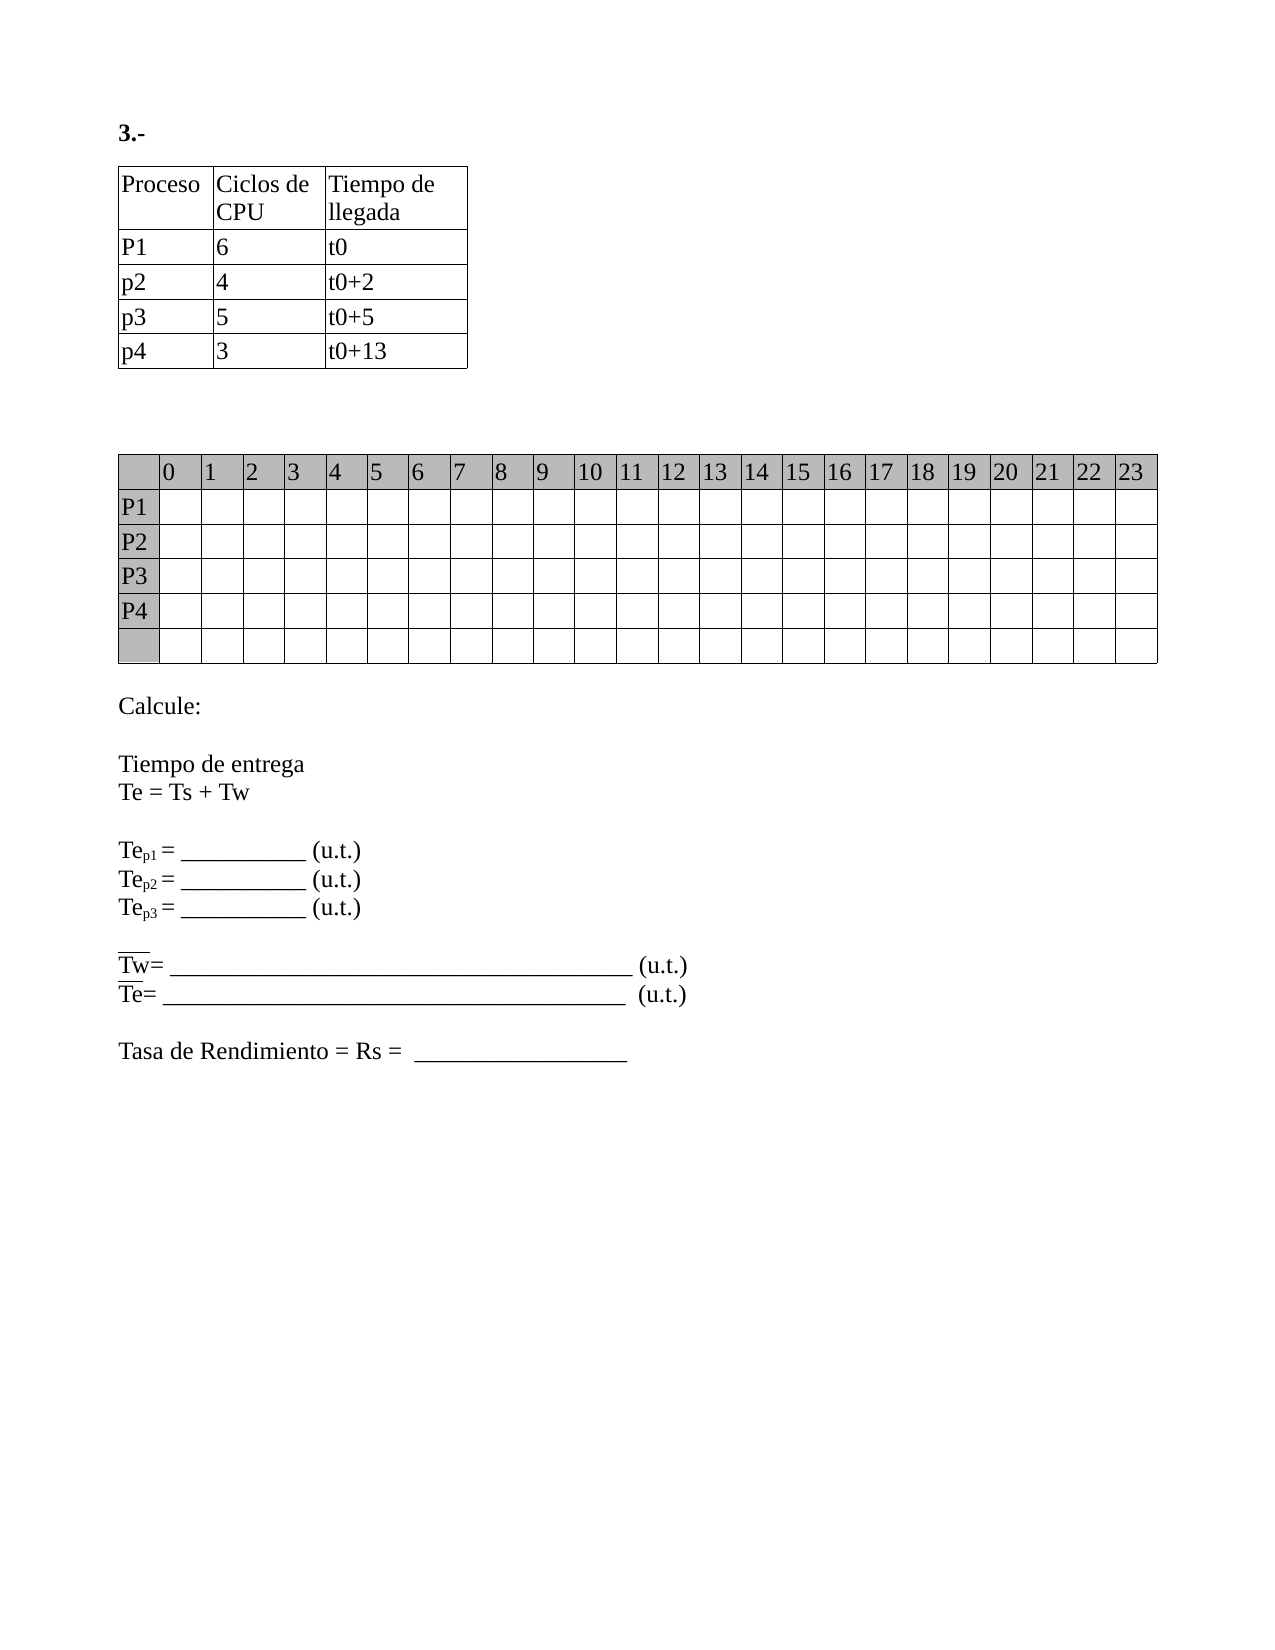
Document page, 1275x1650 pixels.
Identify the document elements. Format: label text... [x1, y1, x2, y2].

table_cell [285, 559, 326, 593]
table_cell [700, 559, 741, 593]
table_header Ciclos de CPU [214, 167, 325, 229]
table_cell [368, 525, 408, 558]
table_cell [1074, 490, 1115, 524]
table_cell [783, 559, 824, 593]
table_cell [908, 490, 948, 524]
table_header 8 [493, 455, 533, 489]
table_cell [908, 594, 948, 628]
table_cell [908, 629, 948, 662]
table_header 19 [949, 455, 990, 489]
table_cell [866, 594, 907, 628]
text Calcule: [118, 691, 1157, 720]
table_cell [1074, 629, 1115, 662]
table_cell P1 [119, 490, 159, 524]
table_cell [700, 594, 741, 628]
table_cell [244, 525, 284, 558]
table_cell [949, 629, 990, 662]
table_cell [659, 594, 699, 628]
table_cell [659, 490, 699, 524]
table_cell [991, 559, 1032, 593]
table_cell [202, 490, 243, 524]
table_cell [825, 559, 865, 593]
table_cell [1116, 594, 1157, 628]
table_cell [285, 594, 326, 628]
table_cell [1116, 559, 1157, 593]
table_cell [451, 525, 492, 558]
table_cell [742, 525, 782, 558]
table_cell [866, 525, 907, 558]
table_cell [1074, 594, 1115, 628]
table_cell [575, 525, 616, 558]
text Tiempo de entrega [118, 749, 1157, 777]
table_cell [160, 629, 201, 662]
table_header 6 [409, 455, 450, 489]
table_cell [742, 594, 782, 628]
table_cell [742, 559, 782, 593]
table_cell P2 [119, 525, 159, 558]
table_cell [160, 490, 201, 524]
table_cell [742, 490, 782, 524]
table_cell [451, 490, 492, 524]
table_cell P1 [119, 230, 213, 264]
table_header 7 [451, 455, 492, 489]
table_cell [617, 525, 658, 558]
table_cell [991, 490, 1032, 524]
table_cell [244, 490, 284, 524]
table_header 21 [1033, 455, 1073, 489]
text Tw= _____________________________________ (u.t.) [118, 950, 1157, 979]
table_header 4 [327, 455, 367, 489]
table_cell P4 [119, 594, 159, 628]
table_header 1 [202, 455, 243, 489]
table_cell [1033, 490, 1073, 524]
table_cell [409, 629, 450, 662]
table_cell 5 [214, 300, 325, 333]
table_cell [866, 490, 907, 524]
table_cell [825, 525, 865, 558]
text Tasa de Rendimiento = Rs = _________________ [118, 1036, 1157, 1065]
table_cell [493, 525, 533, 558]
table_header 22 [1074, 455, 1115, 489]
table_cell t0+13 [326, 334, 467, 368]
table_cell [368, 629, 408, 662]
table_cell [451, 629, 492, 662]
table_cell [700, 525, 741, 558]
table_cell [575, 490, 616, 524]
table_cell [160, 559, 201, 593]
table_cell [575, 559, 616, 593]
table_cell [327, 629, 367, 662]
table_header Proceso [119, 167, 213, 229]
table_cell p4 [119, 334, 213, 368]
table_cell [493, 629, 533, 662]
table_header 16 [825, 455, 865, 489]
table_cell [160, 594, 201, 628]
table_cell [493, 559, 533, 593]
table_cell [783, 525, 824, 558]
table_cell [949, 525, 990, 558]
table_cell [409, 490, 450, 524]
table_cell [991, 629, 1032, 662]
table_cell [327, 490, 367, 524]
table_cell [409, 559, 450, 593]
table_cell [1033, 594, 1073, 628]
table_cell [949, 490, 990, 524]
table_cell [451, 594, 492, 628]
table_cell [327, 594, 367, 628]
table_cell 6 [214, 230, 325, 264]
table_cell t0+2 [326, 265, 467, 298]
table_cell [1033, 525, 1073, 558]
table_cell [575, 594, 616, 628]
table_cell [991, 594, 1032, 628]
table_cell [617, 490, 658, 524]
table_header 12 [659, 455, 699, 489]
table_cell [202, 629, 243, 662]
table_header 18 [908, 455, 948, 489]
table_cell [368, 490, 408, 524]
table_cell t0 [326, 230, 467, 264]
table_header 9 [534, 455, 574, 489]
table_header 23 [1116, 455, 1157, 489]
table_cell 3 [214, 334, 325, 368]
table_cell [617, 559, 658, 593]
table_cell [1116, 629, 1157, 662]
table_cell [783, 629, 824, 662]
table_cell [534, 525, 574, 558]
table_header Tiempo de llegada [326, 167, 467, 229]
table_cell [700, 490, 741, 524]
table_cell [160, 525, 201, 558]
table_cell [659, 559, 699, 593]
table_cell [451, 559, 492, 593]
table_cell [244, 559, 284, 593]
table_cell [493, 490, 533, 524]
table_header 10 [575, 455, 616, 489]
table_cell [409, 525, 450, 558]
table_cell [908, 525, 948, 558]
table_cell [409, 594, 450, 628]
table_cell [617, 594, 658, 628]
table_header 14 [742, 455, 782, 489]
table_cell [1033, 629, 1073, 662]
table_cell [742, 629, 782, 662]
table_cell [119, 629, 159, 662]
table_cell [285, 629, 326, 662]
text Te= _____________________________________ (u.t.) [118, 979, 1157, 1007]
table_header 13 [700, 455, 741, 489]
table_cell [202, 594, 243, 628]
table_cell p2 [119, 265, 213, 298]
table_cell [1074, 559, 1115, 593]
table_cell [244, 629, 284, 662]
table_cell [825, 594, 865, 628]
table_cell [575, 629, 616, 662]
text Te = Ts + Tw [118, 777, 1157, 806]
table_cell 4 [214, 265, 325, 298]
table_cell [368, 594, 408, 628]
table_header 15 [783, 455, 824, 489]
table_cell [368, 559, 408, 593]
table_cell t0+5 [326, 300, 467, 333]
table_cell p3 [119, 300, 213, 333]
table_cell [244, 594, 284, 628]
table_cell [202, 559, 243, 593]
table_cell [866, 629, 907, 662]
table_cell [949, 594, 990, 628]
table_header 5 [368, 455, 408, 489]
table_cell [991, 525, 1032, 558]
table_cell [327, 525, 367, 558]
table_cell [1074, 525, 1115, 558]
table_header 0 [160, 455, 201, 489]
table_cell [783, 490, 824, 524]
text Tep1 = __________ (u.t.) [118, 835, 1157, 864]
table_header 20 [991, 455, 1032, 489]
table_cell [534, 559, 574, 593]
table_cell [534, 490, 574, 524]
table_cell [783, 594, 824, 628]
table_cell [866, 559, 907, 593]
table_header 3 [285, 455, 326, 489]
table_header 2 [244, 455, 284, 489]
table_cell P3 [119, 559, 159, 593]
text Tep2 = __________ (u.t.) [118, 864, 1157, 892]
text Tep3 = __________ (u.t.) [118, 892, 1157, 921]
table_cell [534, 594, 574, 628]
table_header [119, 455, 159, 489]
table_cell [327, 559, 367, 593]
table_cell [202, 525, 243, 558]
table_header 11 [617, 455, 658, 489]
table_cell [700, 629, 741, 662]
table_cell [534, 629, 574, 662]
table_cell [285, 525, 326, 558]
table_cell [1033, 559, 1073, 593]
text 3.- [118, 118, 1157, 147]
table_cell [908, 559, 948, 593]
table_cell [659, 629, 699, 662]
table_cell [949, 559, 990, 593]
table_cell [617, 629, 658, 662]
table_cell [1116, 525, 1157, 558]
table_cell [659, 525, 699, 558]
table_cell [825, 490, 865, 524]
table_header 17 [866, 455, 907, 489]
table_cell [1116, 490, 1157, 524]
table_cell [493, 594, 533, 628]
table_cell [285, 490, 326, 524]
table_cell [825, 629, 865, 662]
